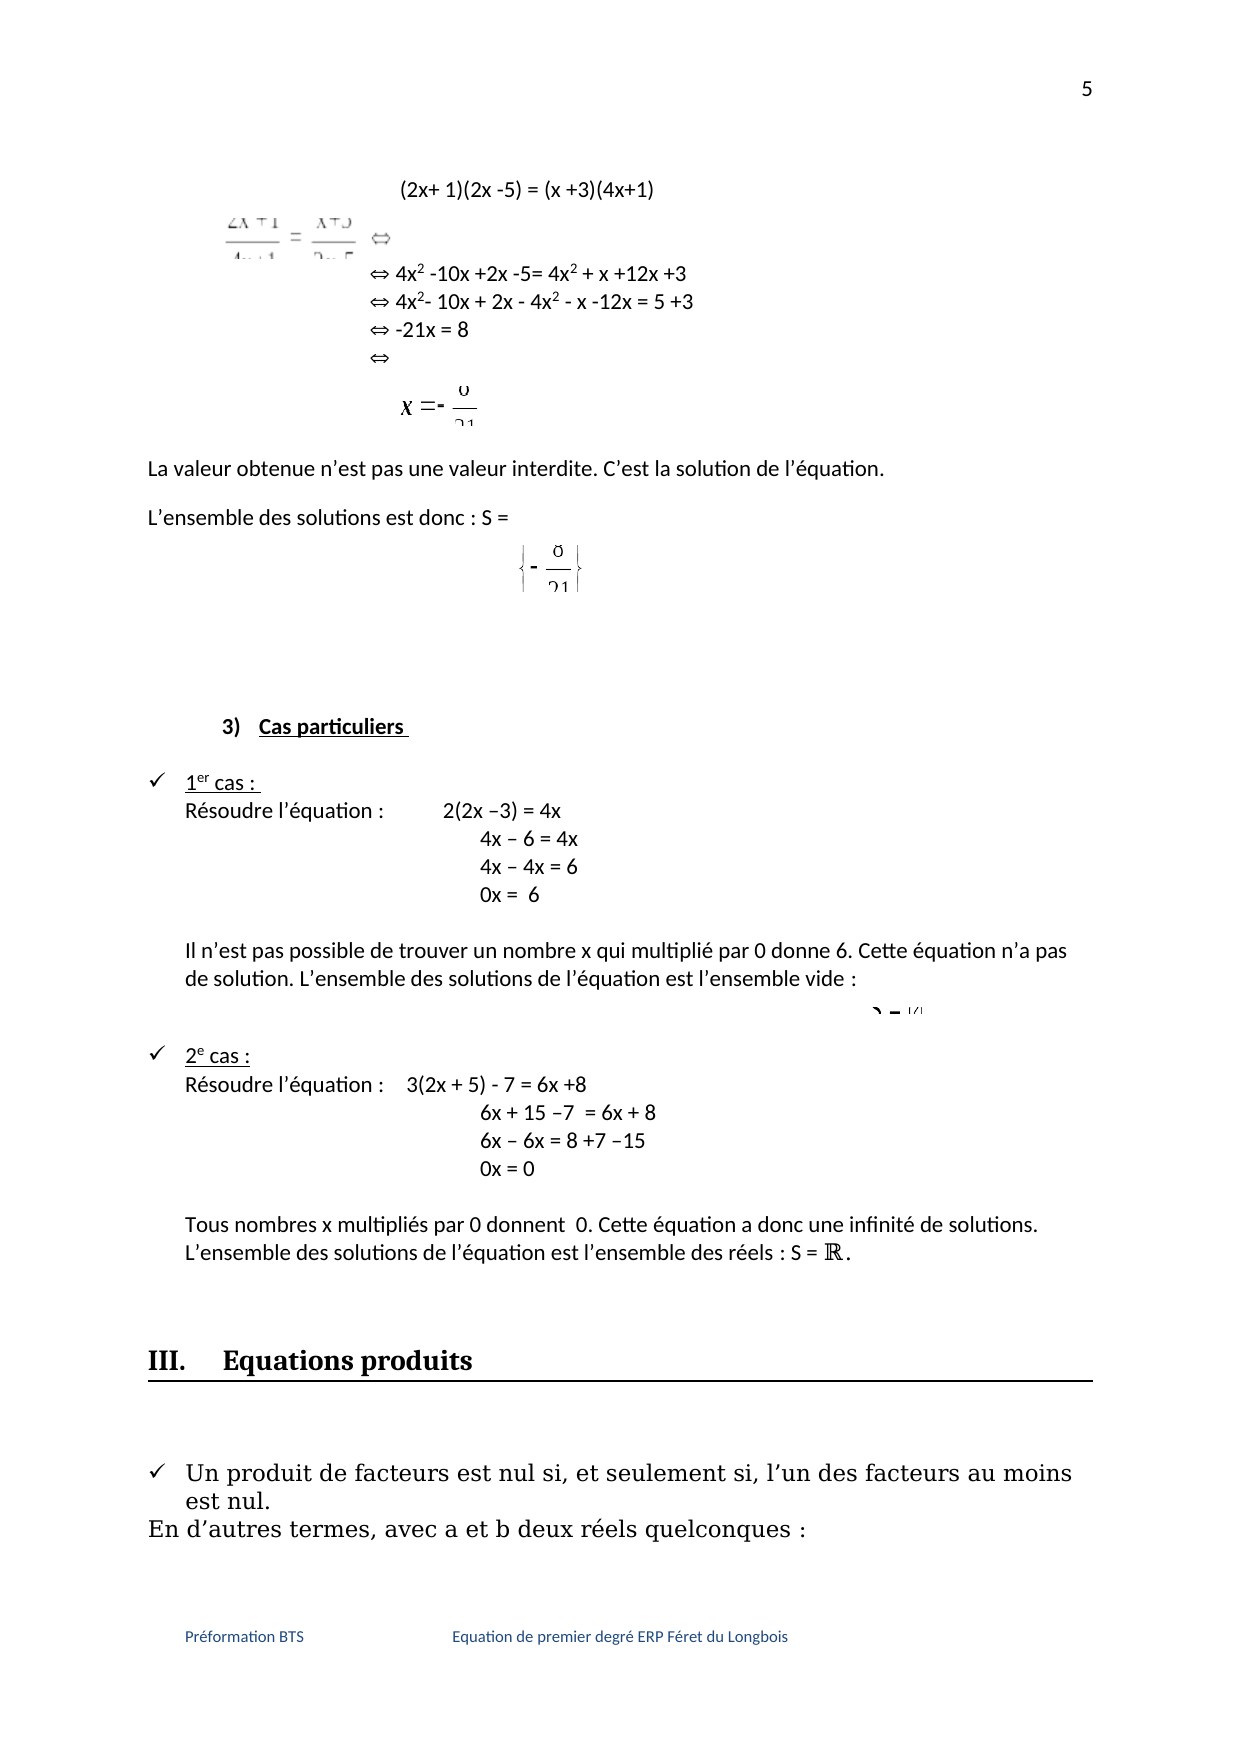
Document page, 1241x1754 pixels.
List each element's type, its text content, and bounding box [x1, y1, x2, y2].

text 0x = 6 [185, 880, 1093, 908]
text La valeur obtenue n’est pas une valeur interdite. C’est la solution de l’équation. [148, 454, 1093, 482]
text  -21x = 8 [148, 315, 1093, 343]
list Un produit de facteurs est nul si, et seulement si, l’un des facteurs au moins est nul. [148, 1459, 1093, 1514]
text Résoudre l’équation : 3(2x + 5) - 7 = 6x +8 [185, 1070, 1093, 1098]
text Tous nombres x multipliés par 0 donnent 0. Cette équation a donc une infinité de solutions. L’ensemble des solutions de l’équation est l’ensemble des réels : S = ℝ. [185, 1210, 1093, 1266]
text Résoudre l’équation : 2(2x –3) = 4x [148, 796, 1093, 824]
text 4x – 4x = 6 [185, 852, 1093, 880]
text Il n’est pas possible de trouver un nombre x qui multiplié par 0 donne 6. Cette équation n’a pas de solution. L’ensemble des solutions de l’équation est l’ensemble vide : [185, 936, 1093, 1014]
subtitle Equations produits [148, 1344, 1093, 1380]
text 4x – 6 = 4x [185, 824, 1093, 852]
text  4x2 -10x +2x -5= 4x2 + x +12x +3 [148, 259, 1093, 287]
list 2e cas : [148, 1042, 1093, 1070]
text En d’autres termes, avec a et b deux réels quelconques : [148, 1514, 1093, 1542]
text 6x – 6x = 8 +7 –15 [185, 1126, 1093, 1154]
text (2x+ 1)(2x -5) = (x +3)(4x+1) [148, 176, 1093, 259]
list 1er cas : [148, 768, 1093, 796]
text L’ensemble des solutions est donc : S = [148, 503, 1093, 591]
text 0x = 0 [185, 1154, 1093, 1182]
text  [148, 343, 1093, 426]
text 6x + 15 –7 = 6x + 8 [185, 1098, 1093, 1126]
text  4x2- 10x + 2x - 4x2 - x -12x = 5 +3 [148, 287, 1093, 315]
list Cas particuliers [222, 712, 1093, 740]
